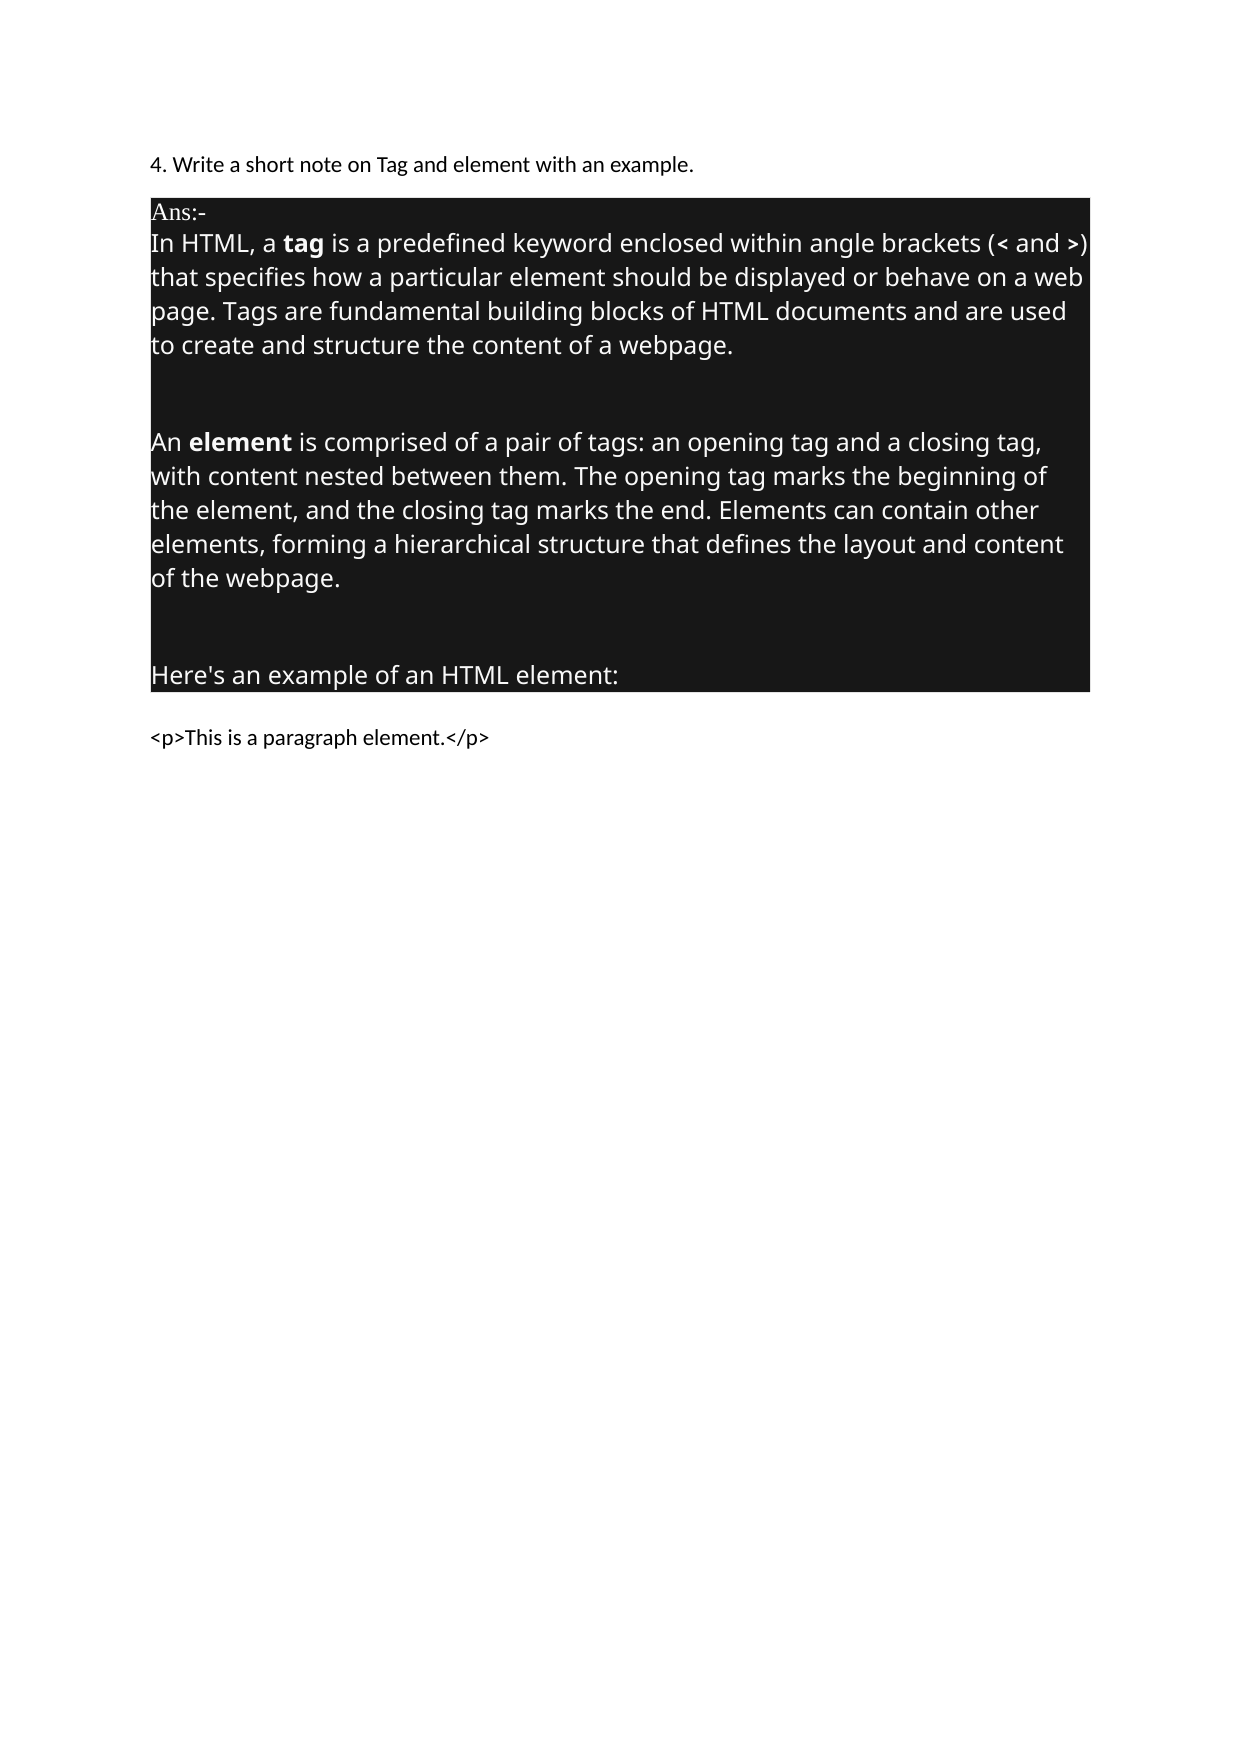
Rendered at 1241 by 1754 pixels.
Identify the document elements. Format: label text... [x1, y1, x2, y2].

text 4. Write a short note on Tag and element with an example. [150, 150, 1090, 178]
text An element is comprised of a pair of tags: an opening tag and a closing tag, with content nested between them. The opening tag marks the beginning of the element, and the closing tag marks the end. Elements can contain other elements, forming a hierarchical structure that defines the layout and content of the webpage. [151, 424, 1090, 595]
text Here's an example of an HTML element: [151, 657, 1090, 692]
text Ans:- In HTML, a tag is a predefined keyword enclosed within angle brackets (< and >) that specifies how a particular element should be displayed or behave on a web page. Tags are fundamental building blocks of HTML documents and are used to create and structure the content of a webpage. [151, 198, 1090, 362]
text <p>This is a paragraph element.</p> [150, 723, 1090, 751]
